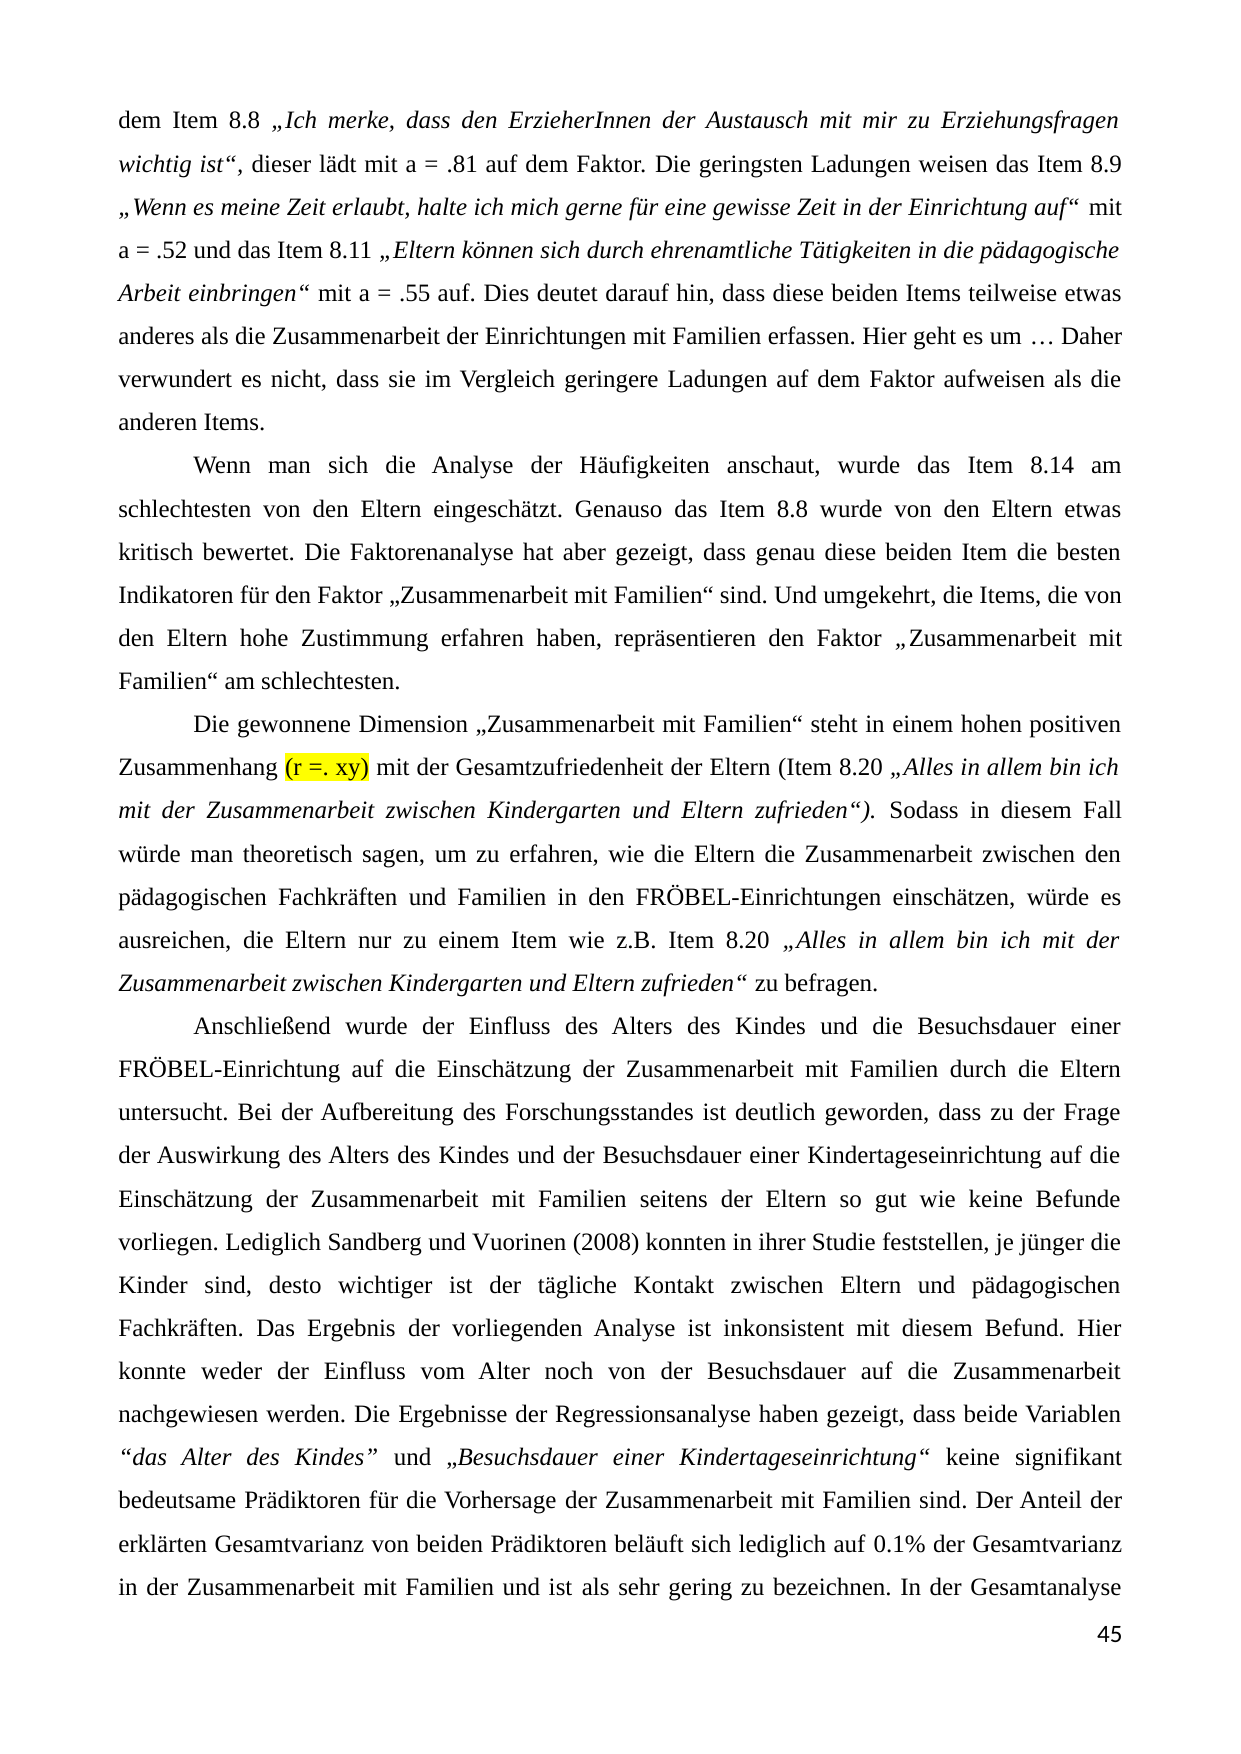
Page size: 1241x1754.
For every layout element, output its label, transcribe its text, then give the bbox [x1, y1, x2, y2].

text Die gewonnene Dimension „Zusammenarbeit mit Familien“ steht in einem hohen positiven Zusammenhang (r =. xy) mit der Gesamtzufriedenheit der Eltern (Item 8.20 „Alles in allem bin ich mit der Zusammenarbeit zwischen Kindergarten und Eltern zufrieden“). Sodass in diesem Fall würde man theoretisch sagen, um zu erfahren, wie die Eltern die Zusammenarbeit zwischen den pädagogischen Fachkräften und Familien in den FRÖBEL-Einrichtungen einschätzen, würde es ausreichen, die Eltern nur zu einem Item wie z.B. Item 8.20 „Alles in allem bin ich mit der Zusammenarbeit zwischen Kindergarten und Eltern zufrieden“ zu befragen. [118, 709, 1122, 997]
text Wenn man sich die Analyse der Häufigkeiten anschaut, wurde das Item 8.14 am schlechtesten von den Eltern eingeschätzt. Genauso das Item 8.8 wurde von den Eltern etwas kritisch bewertet. Die Faktorenanalyse hat aber gezeigt, dass genau diese beiden Item die besten Indikatoren für den Faktor „Zusammenarbeit mit Familien“ sind. Und umgekehrt, die Items, die von den Eltern hohe Zustimmung erfahren haben, repräsentieren den Faktor „Zusammenarbeit mit Familien“ am schlechtesten. [118, 451, 1122, 695]
text Anschließend wurde der Einfluss des Alters des Kindes und die Besuchsdauer einer FRÖBEL-Einrichtung auf die Einschätzung der Zusammenarbeit mit Familien durch die Eltern untersucht. Bei der Aufbereitung des Forschungsstandes ist deutlich geworden, dass zu der Frage der Auswirkung des Alters des Kindes und der Besuchsdauer einer Kindertageseinrichtung auf die Einschätzung der Zusammenarbeit mit Familien seitens der Eltern so gut wie keine Befunde vorliegen. Lediglich Sandberg und Vuorinen (2008) konnten in ihrer Studie feststellen, je jünger die Kinder sind, desto wichtiger ist der tägliche Kontakt zwischen Eltern und pädagogischen Fachkräften. Das Ergebnis der vorliegenden Analyse ist inkonsistent mit diesem Befund. Hier konnte weder der Einfluss vom Alter noch von der Besuchsdauer auf die Zusammenarbeit nachgewiesen werden. Die Ergebnisse der Regressionsanalyse haben gezeigt, dass beide Variablen “das Alter des Kindes” und „Besuchsdauer einer Kindertageseinrichtung“ keine signifikant bedeutsame Prädiktoren für die Vorhersage der Zusammenarbeit mit Familien sind. Der Anteil der erklärten Gesamtvarianz von beiden Prädiktoren beläuft sich lediglich auf 0.1% der Gesamtvarianz in der Zusammenarbeit mit Familien und ist als sehr gering zu bezeichnen. In der Gesamtanalyse [118, 1011, 1122, 1601]
text dem Item 8.8 „Ich merke, dass den ErzieherInnen der Austausch mit mir zu Erziehungsfragen wichtig ist“, dieser lädt mit a = .81 auf dem Faktor. Die geringsten Ladungen weisen das Item 8.9 „Wenn es meine Zeit erlaubt, halte ich mich gerne für eine gewisse Zeit in der Einrichtung auf“ mit a = .52 und das Item 8.11 „Eltern können sich durch ehrenamtliche Tätigkeiten in die pädagogische Arbeit einbringen“ mit a = .55 auf. Dies deutet darauf hin, dass diese beiden Items teilweise etwas anderes als die Zusammenarbeit der Einrichtungen mit Familien erfassen. Hier geht es um … Daher verwundert es nicht, dass sie im Vergleich geringere Ladungen auf dem Faktor aufweisen als die anderen Items. [118, 106, 1122, 436]
